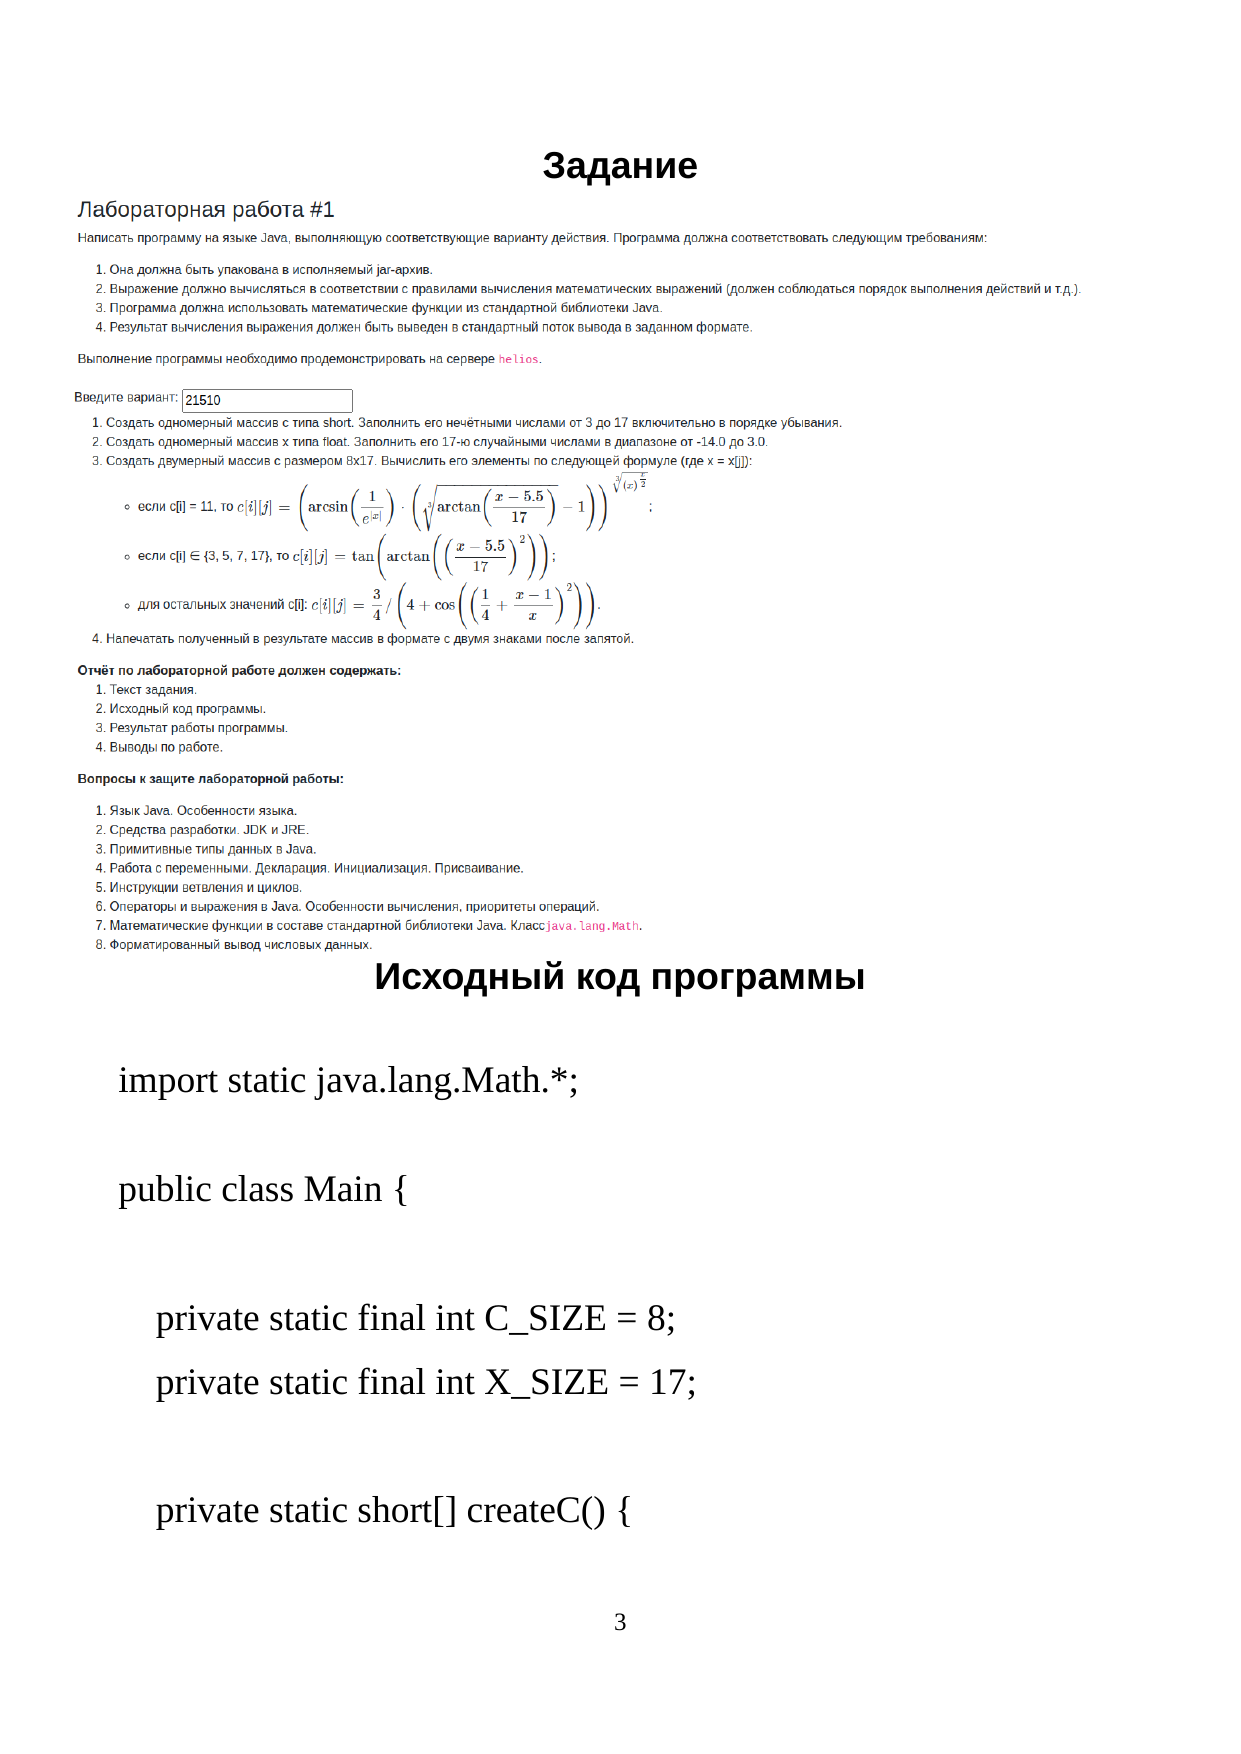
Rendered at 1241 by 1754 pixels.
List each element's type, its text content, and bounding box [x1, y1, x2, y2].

text private static final int X_SIZE = 17; [118, 1359, 1122, 1402]
subtitle Задание [118, 143, 1122, 186]
text private static short[] createC() { [118, 1487, 1122, 1531]
text private static final int C_SIZE = 8; [118, 1295, 1122, 1338]
text import static java.lang.Math.*; [118, 1058, 1122, 1101]
subtitle Исходный код программы [118, 955, 1122, 998]
picture [70, 198, 1170, 955]
text public class Main { [118, 1167, 1122, 1210]
